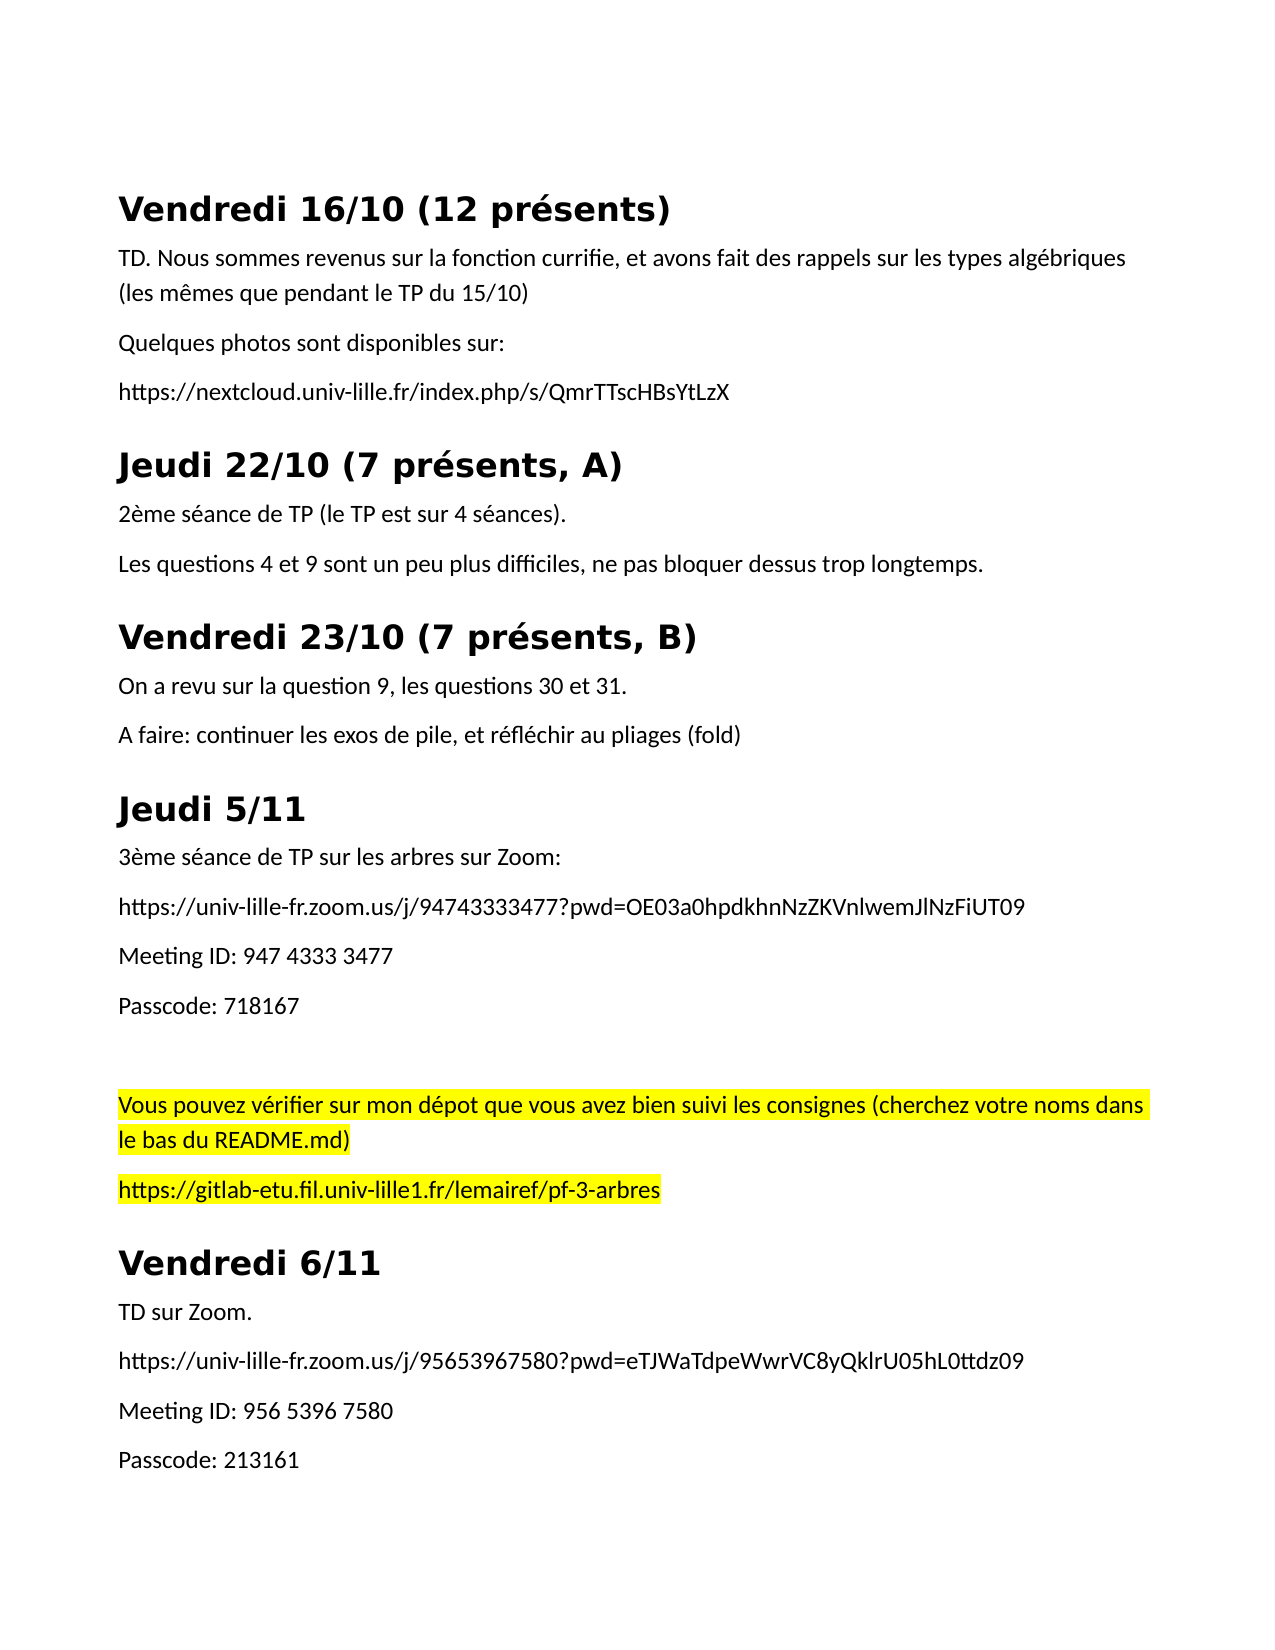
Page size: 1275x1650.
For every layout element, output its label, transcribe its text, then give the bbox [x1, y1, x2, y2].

text TD. Nous sommes revenus sur la fonction currifie, et avons fait des rappels sur les types algébriques (les mêmes que pendant le TP du 15/10) [118, 242, 1157, 308]
text https://nextcloud.univ-lille.fr/index.php/s/QmrTTscHBsYtLzX [118, 376, 1157, 407]
text Passcode: 213161 [118, 1444, 1157, 1475]
text On a revu sur la question 9, les questions 30 et 31. [118, 670, 1157, 700]
text Vous pouvez vérifier sur mon dépot que vous avez bien suivi les consignes (cherchez votre noms dans le bas du README.md) [118, 1089, 1157, 1155]
text https://univ-lille-fr.zoom.us/j/95653967580?pwd=eTJWaTdpeWwrVC8yQklrU05hL0ttdz09 [118, 1345, 1157, 1376]
text Les questions 4 et 9 sont un peu plus difficiles, ne pas bloquer dessus trop longtemps. [118, 548, 1157, 578]
text TD sur Zoom. [118, 1296, 1157, 1326]
text 2ème séance de TP (le TP est sur 4 séances). [118, 498, 1157, 529]
text A faire: continuer les exos de pile, et réfléchir au pliages (fold) [118, 719, 1157, 750]
subtitle Vendredi 16/10 (12 présents) [118, 191, 1157, 229]
subtitle Vendredi 23/10 (7 présents, B) [118, 618, 1157, 657]
text https://gitlab-etu.fil.univ-lille1.fr/lemairef/pf-3-arbres [118, 1174, 1157, 1204]
text Meeting ID: 956 5396 7580 [118, 1395, 1157, 1426]
subtitle Jeudi 5/11 [118, 790, 1157, 829]
text Meeting ID: 947 4333 3477 [118, 941, 1157, 971]
text Passcode: 718167 [118, 990, 1157, 1021]
subtitle Vendredi 6/11 [118, 1244, 1157, 1283]
subtitle Jeudi 22/10 (7 présents, A) [118, 447, 1157, 486]
text Quelques photos sont disponibles sur: [118, 327, 1157, 357]
text https://univ-lille-fr.zoom.us/j/94743333477?pwd=OE03a0hpdkhnNzZKVnlwemJlNzFiUT09 [118, 891, 1157, 921]
text 3ème séance de TP sur les arbres sur Zoom: [118, 841, 1157, 872]
